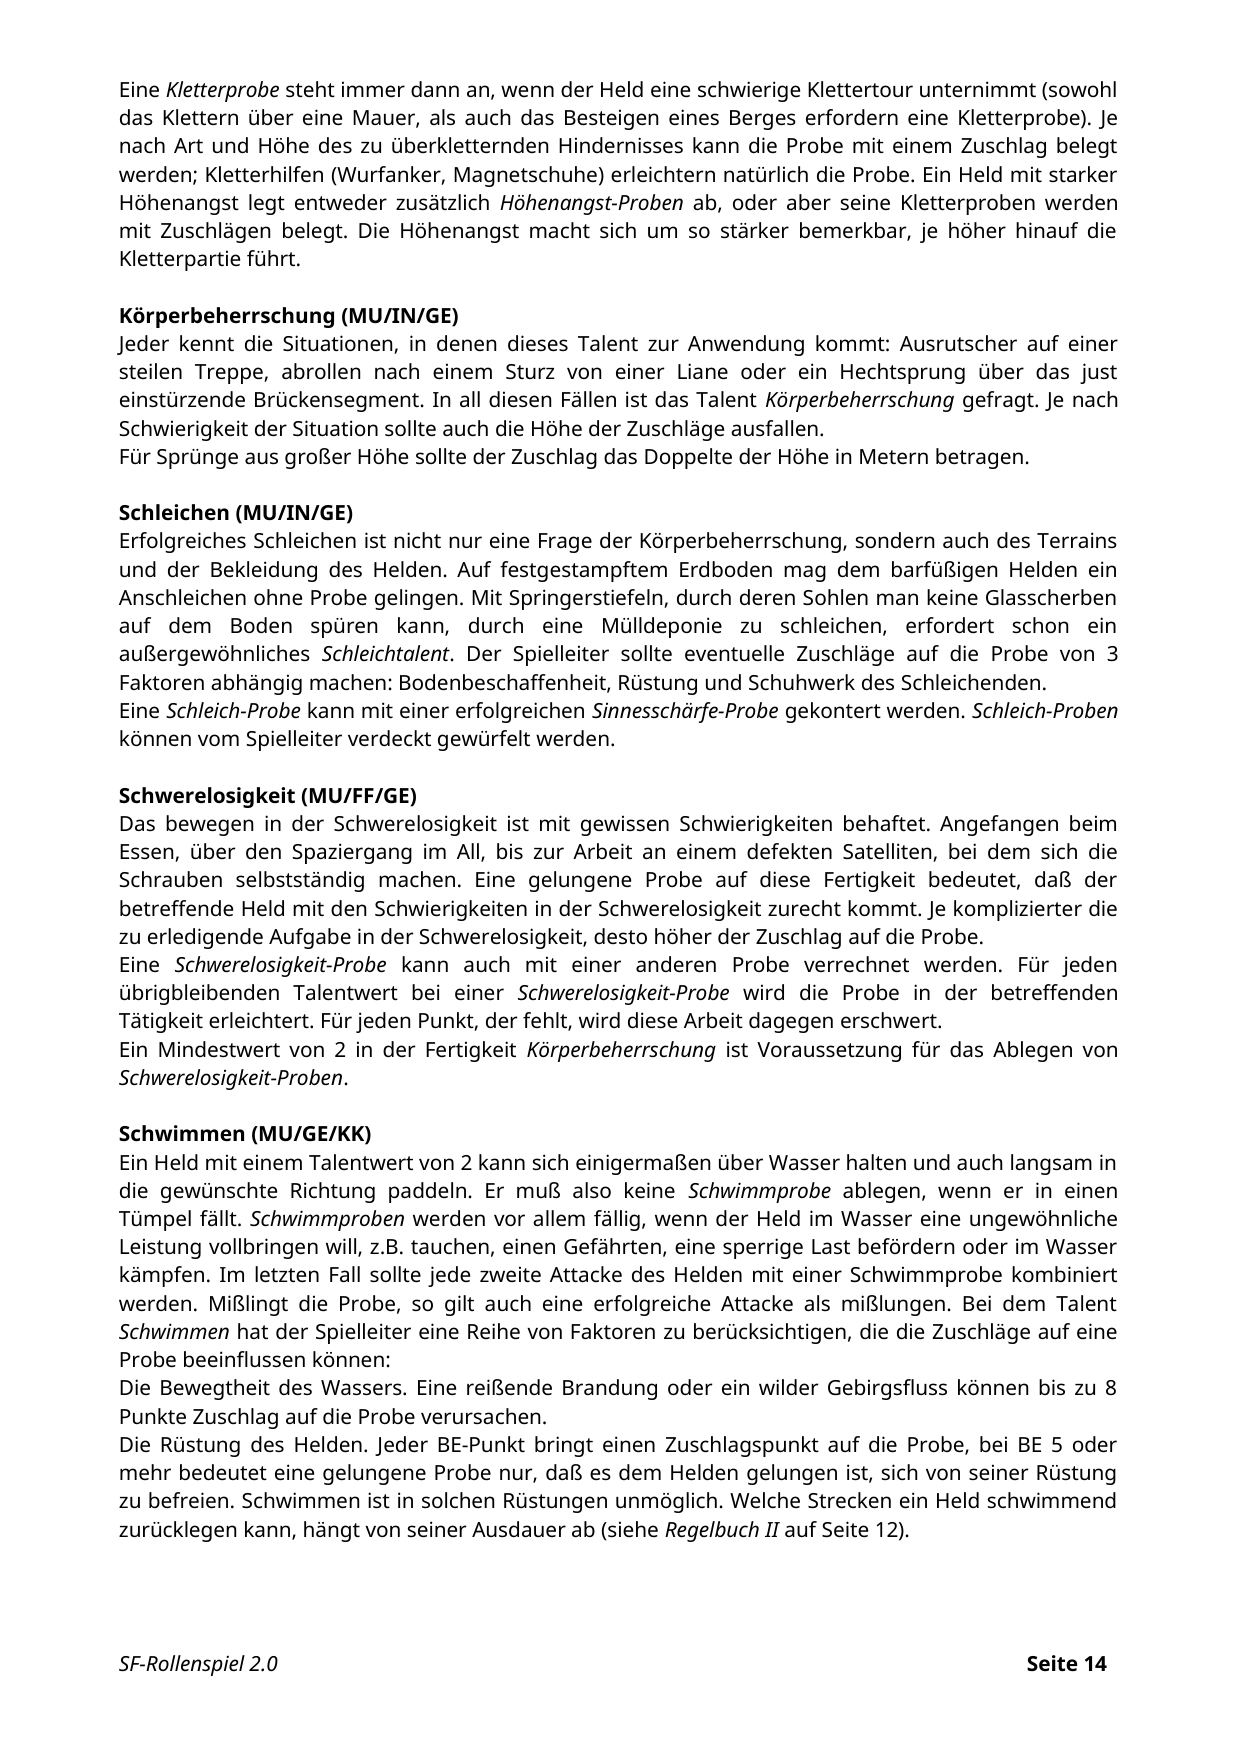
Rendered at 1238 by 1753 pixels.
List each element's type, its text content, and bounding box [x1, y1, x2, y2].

text Die Rüstung des Helden. Jeder BE-Punkt bringt einen Zuschlagspunkt auf die Probe, bei BE 5 oder mehr bedeutet eine gelungene Probe nur, daß es dem Helden gelungen ist, sich von seiner Rüstung zu befreien. Schwimmen ist in solchen Rüstungen unmöglich. Welche Strecken ein Held schwimmend zurücklegen kann, hängt von seiner Ausdauer ab (siehe Regelbuch II auf Seite 12). [119, 1430, 1119, 1543]
text Jeder kennt die Situationen, in denen dieses Talent zur Anwendung kommt: Ausrutscher auf einer steilen Treppe, abrollen nach einem Sturz von einer Liane oder ein Hechtsprung über das just einstürzende Brückensegment. In all diesen Fällen ist das Talent Körperbeherrschung gefragt. Je nach Schwierigkeit der Situation sollte auch die Höhe der Zuschläge ausfallen. [119, 329, 1119, 442]
text Ein Held mit einem Talentwert von 2 kann sich einigermaßen über Wasser halten und auch langsam in die gewünschte Richtung paddeln. Er muß also keine Schwimmprobe ablegen, wenn er in einen Tümpel fällt. Schwimmproben werden vor allem fällig, wenn der Held im Wasser eine ungewöhnliche Leistung vollbringen will, z.B. tauchen, einen Gefährten, eine sperrige Last befördern oder im Wasser kämpfen. Im letzten Fall sollte jede zweite Attacke des Helden mit einer Schwimmprobe kombiniert werden. Mißlingt die Probe, so gilt auch eine erfolgreiche Attacke als mißlungen. Bei dem Talent Schwimmen hat der Spielleiter eine Reihe von Faktoren zu berücksichtigen, die die Zuschläge auf eine Probe beeinflussen können: [119, 1148, 1119, 1373]
text Schwerelosigkeit (MU/FF/GE) [119, 781, 1119, 809]
text Das bewegen in der Schwerelosigkeit ist mit gewissen Schwierigkeiten behaftet. Angefangen beim Essen, über den Spaziergang im All, bis zur Arbeit an einem defekten Satelliten, bei dem sich die Schrauben selbstständig machen. Eine gelungene Probe auf diese Fertigkeit bedeutet, daß der betreffende Held mit den Schwierigkeiten in der Schwerelosigkeit zurecht kommt. Je komplizierter die zu erledigende Aufgabe in der Schwerelosigkeit, desto höher der Zuschlag auf die Probe. [119, 809, 1119, 950]
text Eine Kletterprobe steht immer dann an, wenn der Held eine schwierige Klettertour unternimmt (sowohl das Klettern über eine Mauer, als auch das Besteigen eines Berges erfordern eine Kletterprobe). Je nach Art und Höhe des zu überkletternden Hindernisses kann die Probe mit einem Zuschlag belegt werden; Kletterhilfen (Wurfanker, Magnetschuhe) erleichtern natürlich die Probe. Ein Held mit starker Höhenangst legt entweder zusätzlich Höhenangst-Proben ab, oder aber seine Kletterproben werden mit Zuschlägen belegt. Die Höhenangst macht sich um so stärker bemerkbar, je höher hinauf die Kletterpartie führt. [119, 75, 1119, 273]
text Die Bewegtheit des Wassers. Eine reißende Brandung oder ein wilder Gebirgsfluss können bis zu 8 Punkte Zuschlag auf die Probe verursachen. [119, 1373, 1119, 1430]
text Eine Schleich-Probe kann mit einer erfolgreichen Sinnesschärfe-Probe gekontert werden. Schleich-Proben können vom Spielleiter verdeckt gewürfelt werden. [119, 696, 1119, 752]
text Ein Mindestwert von 2 in der Fertigkeit Körperbeherrschung ist Voraussetzung für das Ablegen von Schwerelosigkeit-Proben. [119, 1035, 1119, 1091]
text Eine Schwerelosigkeit-Probe kann auch mit einer anderen Probe verrechnet werden. Für jeden übrigbleibenden Talentwert bei einer Schwerelosigkeit-Probe wird die Probe in der betreffenden Tätigkeit erleichtert. Für jeden Punkt, der fehlt, wird diese Arbeit dagegen erschwert. [119, 950, 1119, 1035]
text Körperbeherrschung (MU/IN/GE) [119, 301, 1119, 329]
text Erfolgreiches Schleichen ist nicht nur eine Frage der Körperbeherrschung, sondern auch des Terrains und der Bekleidung des Helden. Auf festgestampftem Erdboden mag dem barfüßigen Helden ein Anschleichen ohne Probe gelingen. Mit Springerstiefeln, durch deren Sohlen man keine Glasscherben auf dem Boden spüren kann, durch eine Mülldeponie zu schleichen, erfordert schon ein außergewöhnliches Schleichtalent. Der Spielleiter sollte eventuelle Zuschläge auf die Probe von 3 Faktoren abhängig machen: Bodenbeschaffenheit, Rüstung und Schuhwerk des Schleichenden. [119, 527, 1119, 696]
text Schwimmen (MU/GE/KK) [119, 1119, 1119, 1148]
text Schleichen (MU/IN/GE) [119, 498, 1119, 527]
text Für Sprünge aus großer Höhe sollte der Zuschlag das Doppelte der Höhe in Metern betragen. [119, 442, 1119, 470]
